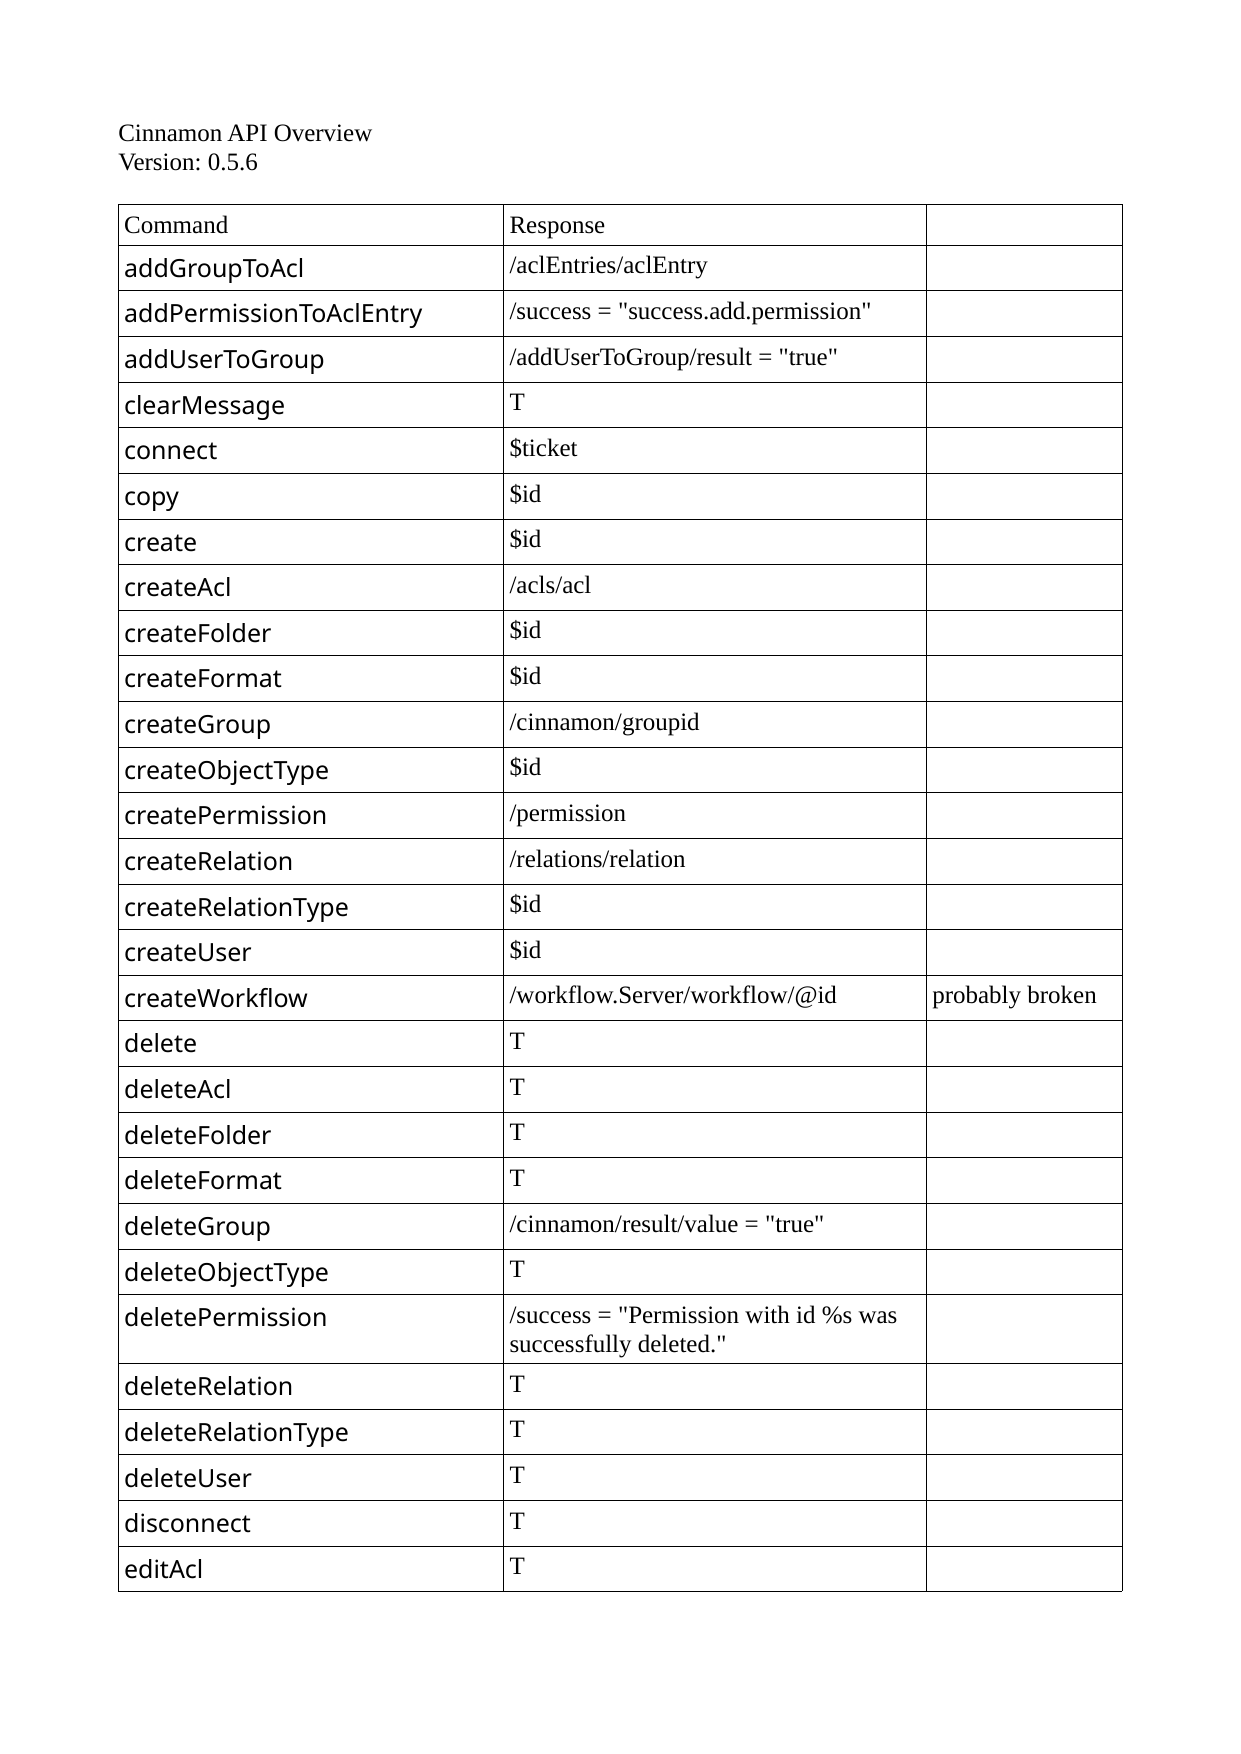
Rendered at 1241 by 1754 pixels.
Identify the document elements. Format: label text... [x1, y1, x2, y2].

table_cell [927, 474, 1122, 518]
table_cell [927, 611, 1122, 655]
table_header Response [504, 205, 926, 245]
table_cell createWorkflow [119, 976, 503, 1020]
table_cell /permission [504, 793, 926, 838]
table_cell $id [504, 656, 926, 701]
table_cell createAcl [119, 565, 503, 610]
table_cell [927, 1158, 1122, 1203]
table_cell [927, 1021, 1122, 1066]
table_cell deleteRelationType [119, 1410, 503, 1454]
table_cell [927, 748, 1122, 792]
table_cell [927, 1501, 1122, 1546]
table_cell createFormat [119, 656, 503, 701]
table_cell addPermissionToAclEntry [119, 291, 503, 336]
table_cell [927, 520, 1122, 564]
table_cell deleteObjectType [119, 1250, 503, 1294]
table_cell [927, 793, 1122, 838]
table_cell /relations/relation [504, 839, 926, 883]
table_cell [927, 1455, 1122, 1500]
table_cell createFolder [119, 611, 503, 655]
table_cell addGroupToAcl [119, 246, 503, 290]
table_cell T [504, 1547, 926, 1591]
table_cell probably broken [927, 976, 1122, 1020]
table_cell T [504, 383, 926, 427]
table_cell T [504, 1455, 926, 1500]
table_cell T [504, 1067, 926, 1112]
table_cell T [504, 1021, 926, 1066]
table_cell [927, 337, 1122, 382]
table_cell createUser [119, 930, 503, 975]
table_cell [927, 1295, 1122, 1363]
table_cell addUserToGroup [119, 337, 503, 382]
table_cell [927, 246, 1122, 290]
table_cell deleteGroup [119, 1204, 503, 1248]
table_cell [927, 1250, 1122, 1294]
table_cell editAcl [119, 1547, 503, 1591]
table_cell /success = "success.add.permission" [504, 291, 926, 336]
table_cell deletePermission [119, 1295, 503, 1363]
table_cell [927, 839, 1122, 883]
table_cell deleteAcl [119, 1067, 503, 1112]
table_cell deleteUser [119, 1455, 503, 1500]
table_cell /aclEntries/aclEntry [504, 246, 926, 290]
table_cell clearMessage [119, 383, 503, 427]
table_cell T [504, 1410, 926, 1454]
table_cell deleteFormat [119, 1158, 503, 1203]
table_cell T [504, 1250, 926, 1294]
table_header [927, 205, 1122, 245]
table_cell T [504, 1501, 926, 1546]
table_cell $id [504, 520, 926, 564]
table_cell [927, 1547, 1122, 1591]
table_header Command [119, 205, 503, 245]
table_cell createPermission [119, 793, 503, 838]
table_cell T [504, 1364, 926, 1409]
table_cell [927, 656, 1122, 701]
table_cell deleteRelation [119, 1364, 503, 1409]
table_cell [927, 702, 1122, 747]
table_cell createObjectType [119, 748, 503, 792]
table_cell [927, 1410, 1122, 1454]
table_cell createRelation [119, 839, 503, 883]
text Cinnamon API Overview [118, 118, 1122, 147]
table_cell T [504, 1113, 926, 1157]
table_cell [927, 428, 1122, 473]
table_cell [927, 1364, 1122, 1409]
table_cell [927, 291, 1122, 336]
table_cell [927, 1113, 1122, 1157]
table_cell delete [119, 1021, 503, 1066]
table_cell $id [504, 611, 926, 655]
table_cell /success = "Permission with id %s was successfully deleted." [504, 1295, 926, 1363]
table_cell connect [119, 428, 503, 473]
table_cell [927, 383, 1122, 427]
text Version: 0.5.6 [118, 147, 1122, 176]
table_cell deleteFolder [119, 1113, 503, 1157]
table_cell /cinnamon/groupid [504, 702, 926, 747]
table_cell disconnect [119, 1501, 503, 1546]
table_cell [927, 885, 1122, 929]
table_cell createRelationType [119, 885, 503, 929]
table_cell create [119, 520, 503, 564]
table_cell $id [504, 885, 926, 929]
table_cell /addUserToGroup/result = "true" [504, 337, 926, 382]
table_cell $ticket [504, 428, 926, 473]
table_cell createGroup [119, 702, 503, 747]
table_cell $id [504, 930, 926, 975]
table_cell [927, 1067, 1122, 1112]
table_cell [927, 565, 1122, 610]
table_cell $id [504, 474, 926, 518]
table_cell [927, 1204, 1122, 1248]
table_cell T [504, 1158, 926, 1203]
table_cell [927, 930, 1122, 975]
table_cell /workflow.Server/workflow/@id [504, 976, 926, 1020]
table_cell /cinnamon/result/value = "true" [504, 1204, 926, 1248]
table_cell copy [119, 474, 503, 518]
table_cell /acls/acl [504, 565, 926, 610]
table_cell $id [504, 748, 926, 792]
